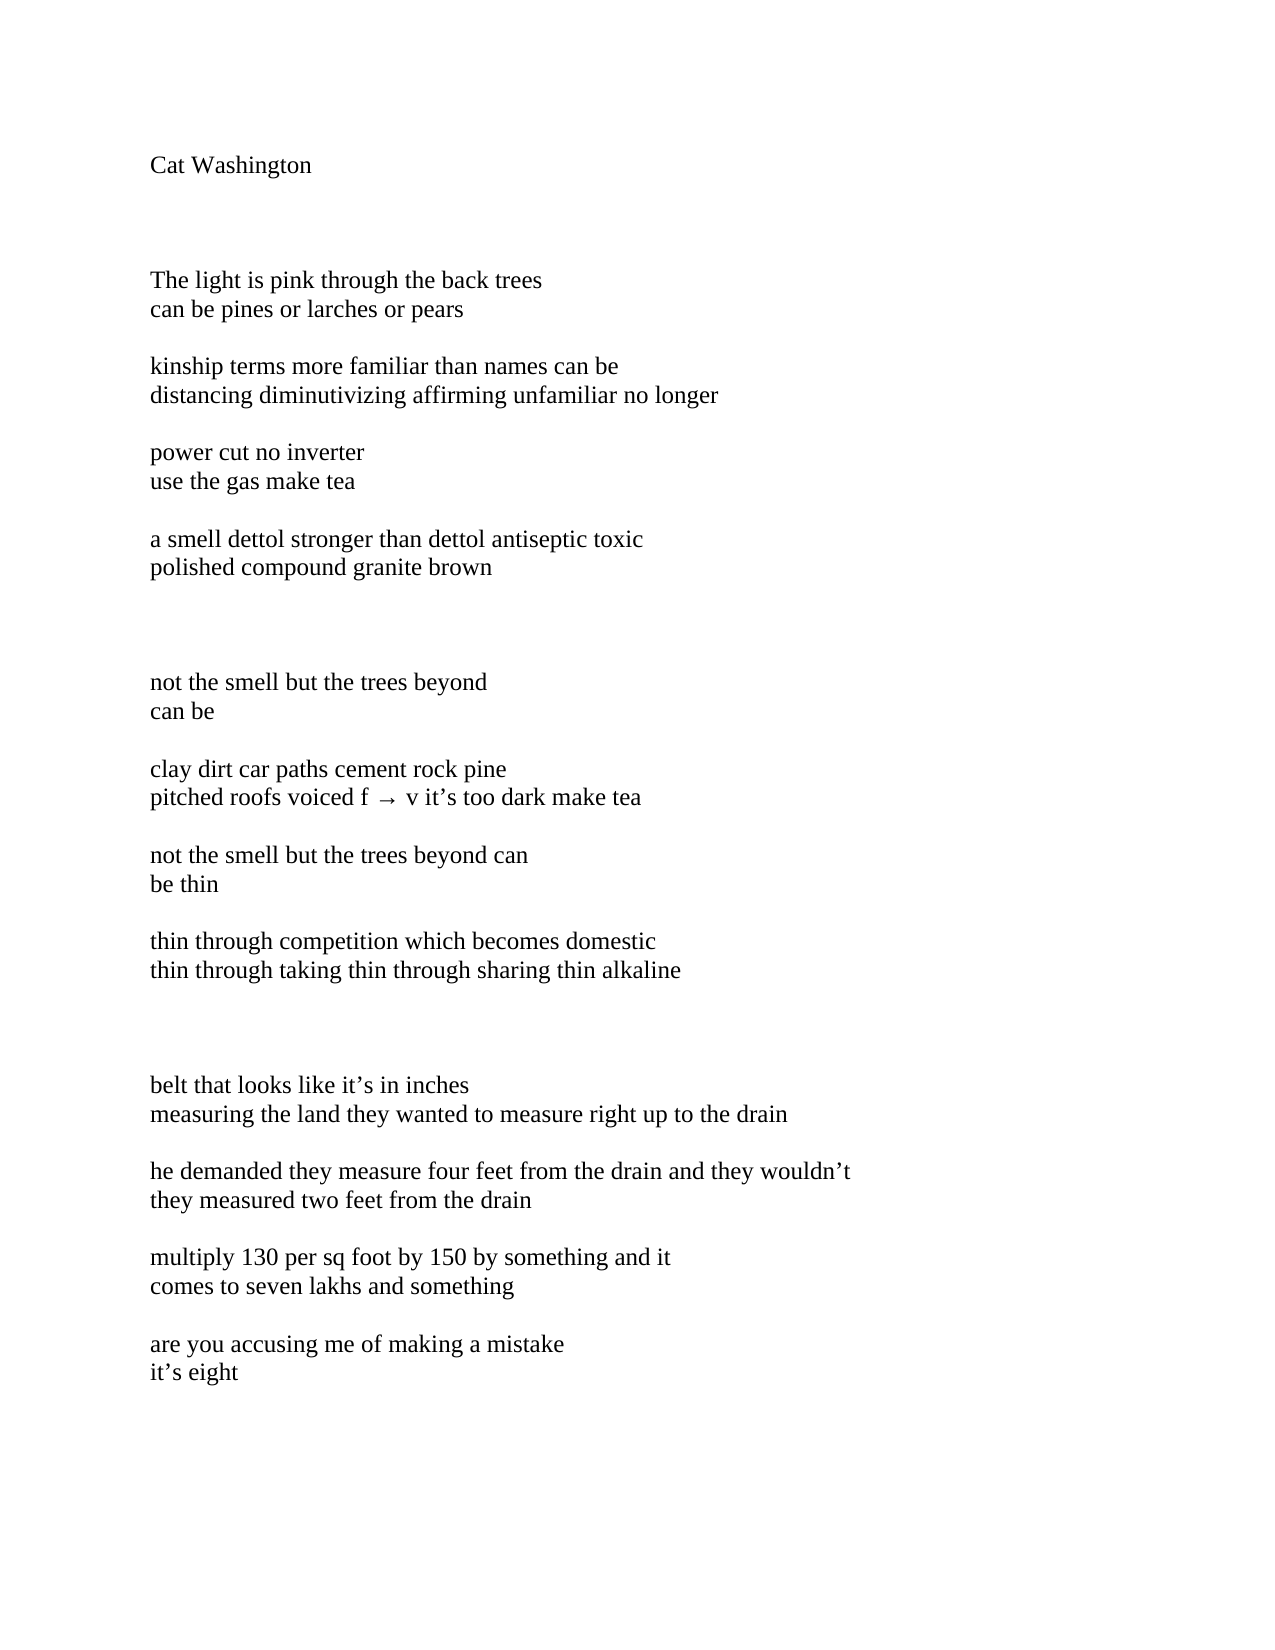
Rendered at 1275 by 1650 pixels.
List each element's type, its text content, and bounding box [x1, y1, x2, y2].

text not the smell but the trees beyond can [150, 840, 1125, 869]
text they measured two feet from the drain [150, 1185, 1125, 1214]
text power cut no inverter [150, 437, 1125, 466]
text use the gas make tea [150, 466, 1125, 495]
text clay dirt car paths cement rock pine [150, 754, 1125, 782]
text he demanded they measure four feet from the drain and they wouldn’t [150, 1156, 1125, 1185]
text Cat Washington [150, 150, 1125, 179]
text be thin [150, 869, 1125, 897]
text a smell dettol stronger than dettol antiseptic toxic [150, 524, 1125, 552]
text measuring the land they wanted to measure right up to the drain [150, 1099, 1125, 1127]
text thin through competition which becomes domestic [150, 926, 1125, 955]
text can be pines or larches or pears [150, 294, 1125, 322]
text are you accusing me of making a mistake [150, 1329, 1125, 1357]
text The light is pink through the back trees [150, 265, 1125, 294]
text belt that looks like it’s in inches [150, 1070, 1125, 1099]
text kinship terms more familiar than names can be [150, 351, 1125, 380]
text it’s eight [150, 1357, 1125, 1386]
text can be [150, 696, 1125, 725]
text multiply 130 per sq foot by 150 by something and it [150, 1242, 1125, 1271]
text polished compound granite brown [150, 552, 1125, 581]
text pitched roofs voiced f → v it’s too dark make tea [150, 782, 1125, 811]
text not the smell but the trees beyond [150, 667, 1125, 696]
text comes to seven lakhs and something [150, 1271, 1125, 1300]
text distancing diminutivizing affirming unfamiliar no longer [150, 380, 1125, 409]
text thin through taking thin through sharing thin alkaline [150, 955, 1125, 984]
